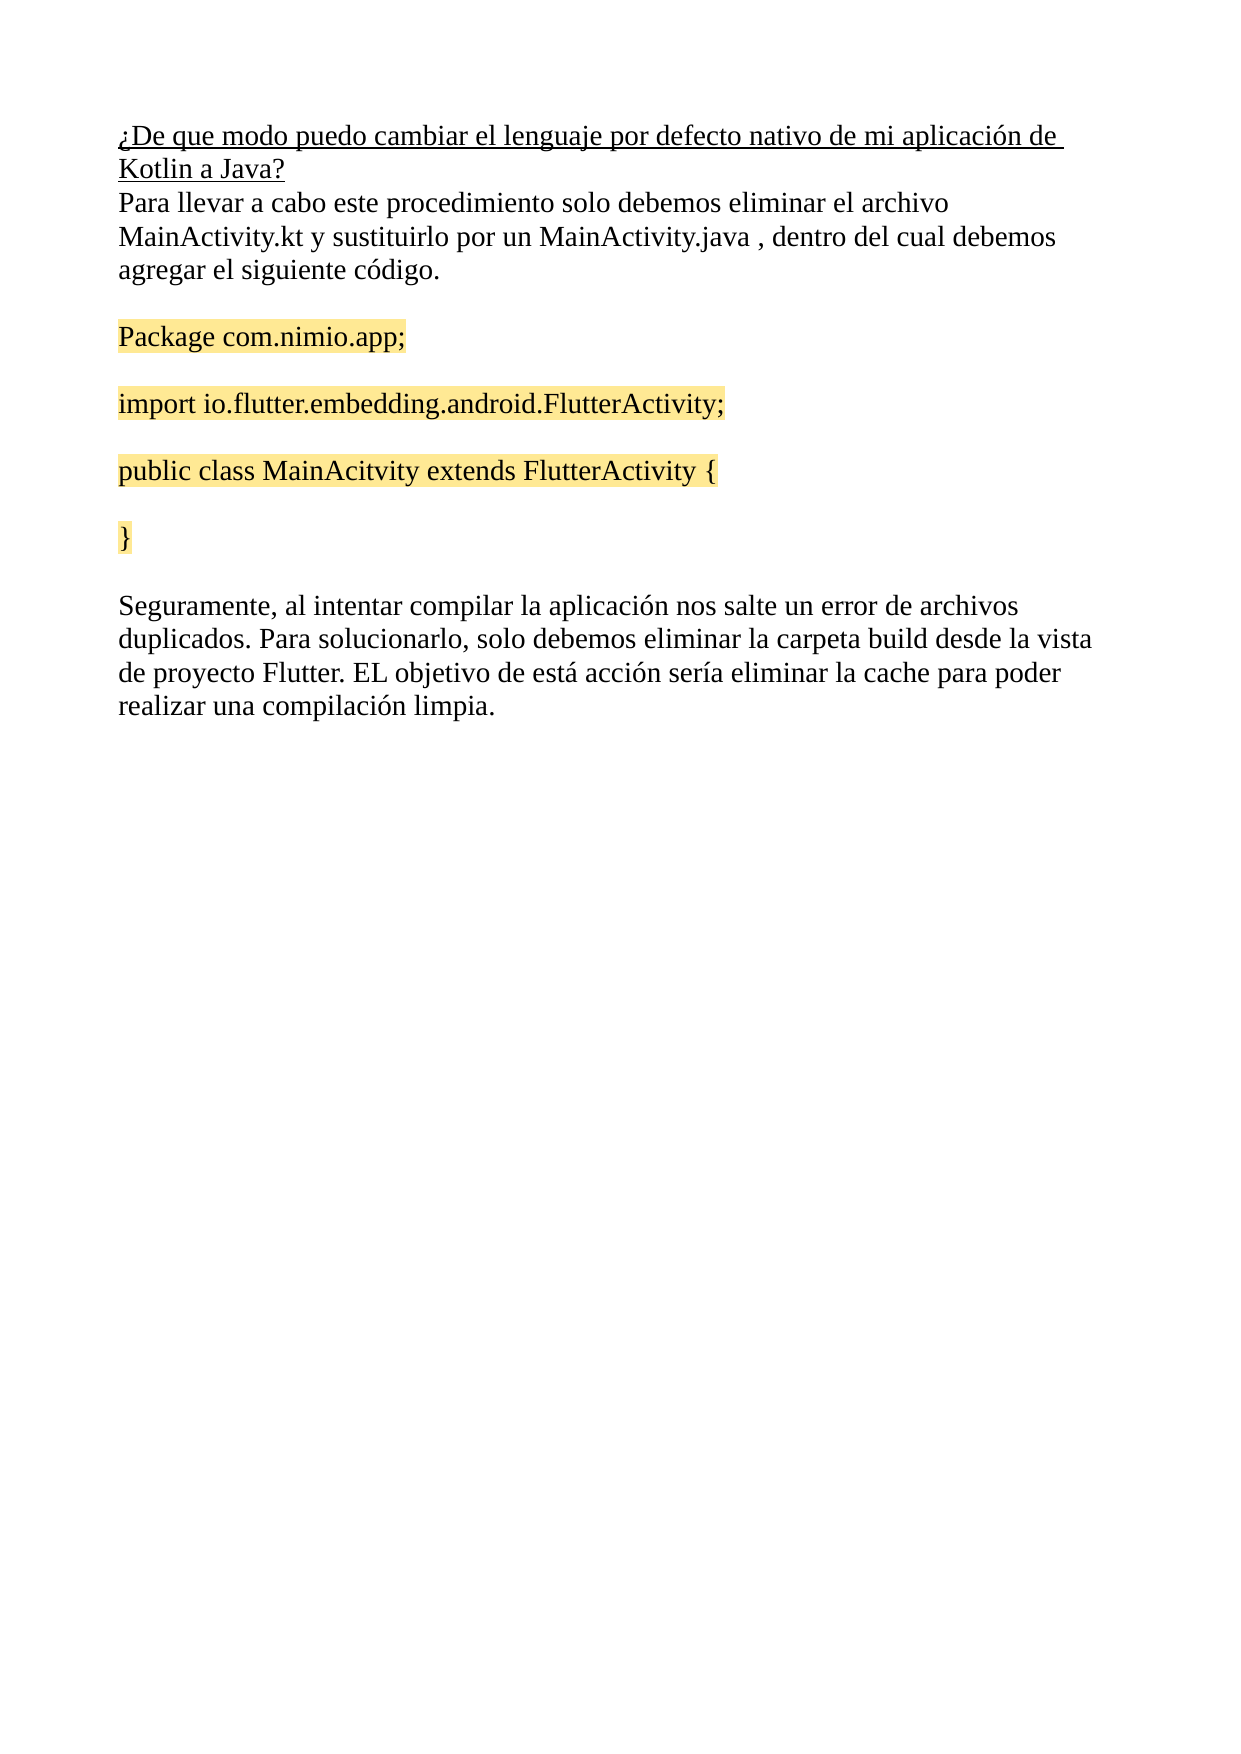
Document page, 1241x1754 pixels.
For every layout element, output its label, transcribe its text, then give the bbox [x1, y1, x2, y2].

text } [118, 521, 1122, 554]
text Package com.nimio.app; [118, 319, 1122, 353]
text Seguramente, al intentar compilar la aplicación nos salte un error de archivos duplicados. Para solucionarlo, solo debemos eliminar la carpeta build desde la vista de proyecto Flutter. EL objetivo de está acción sería eliminar la cache para poder realizar una compilación limpia. [118, 588, 1122, 722]
text Para llevar a cabo este procedimiento solo debemos eliminar el archivo MainActivity.kt y sustituirlo por un MainActivity.java , dentro del cual debemos agregar el siguiente código. [118, 185, 1122, 286]
text ¿De que modo puedo cambiar el lenguaje por defecto nativo de mi aplicación de Kotlin a Java? [118, 118, 1122, 185]
text import io.flutter.embedding.android.FlutterActivity; [118, 386, 1122, 420]
text public class MainAcitvity extends FlutterActivity { [118, 453, 1122, 487]
